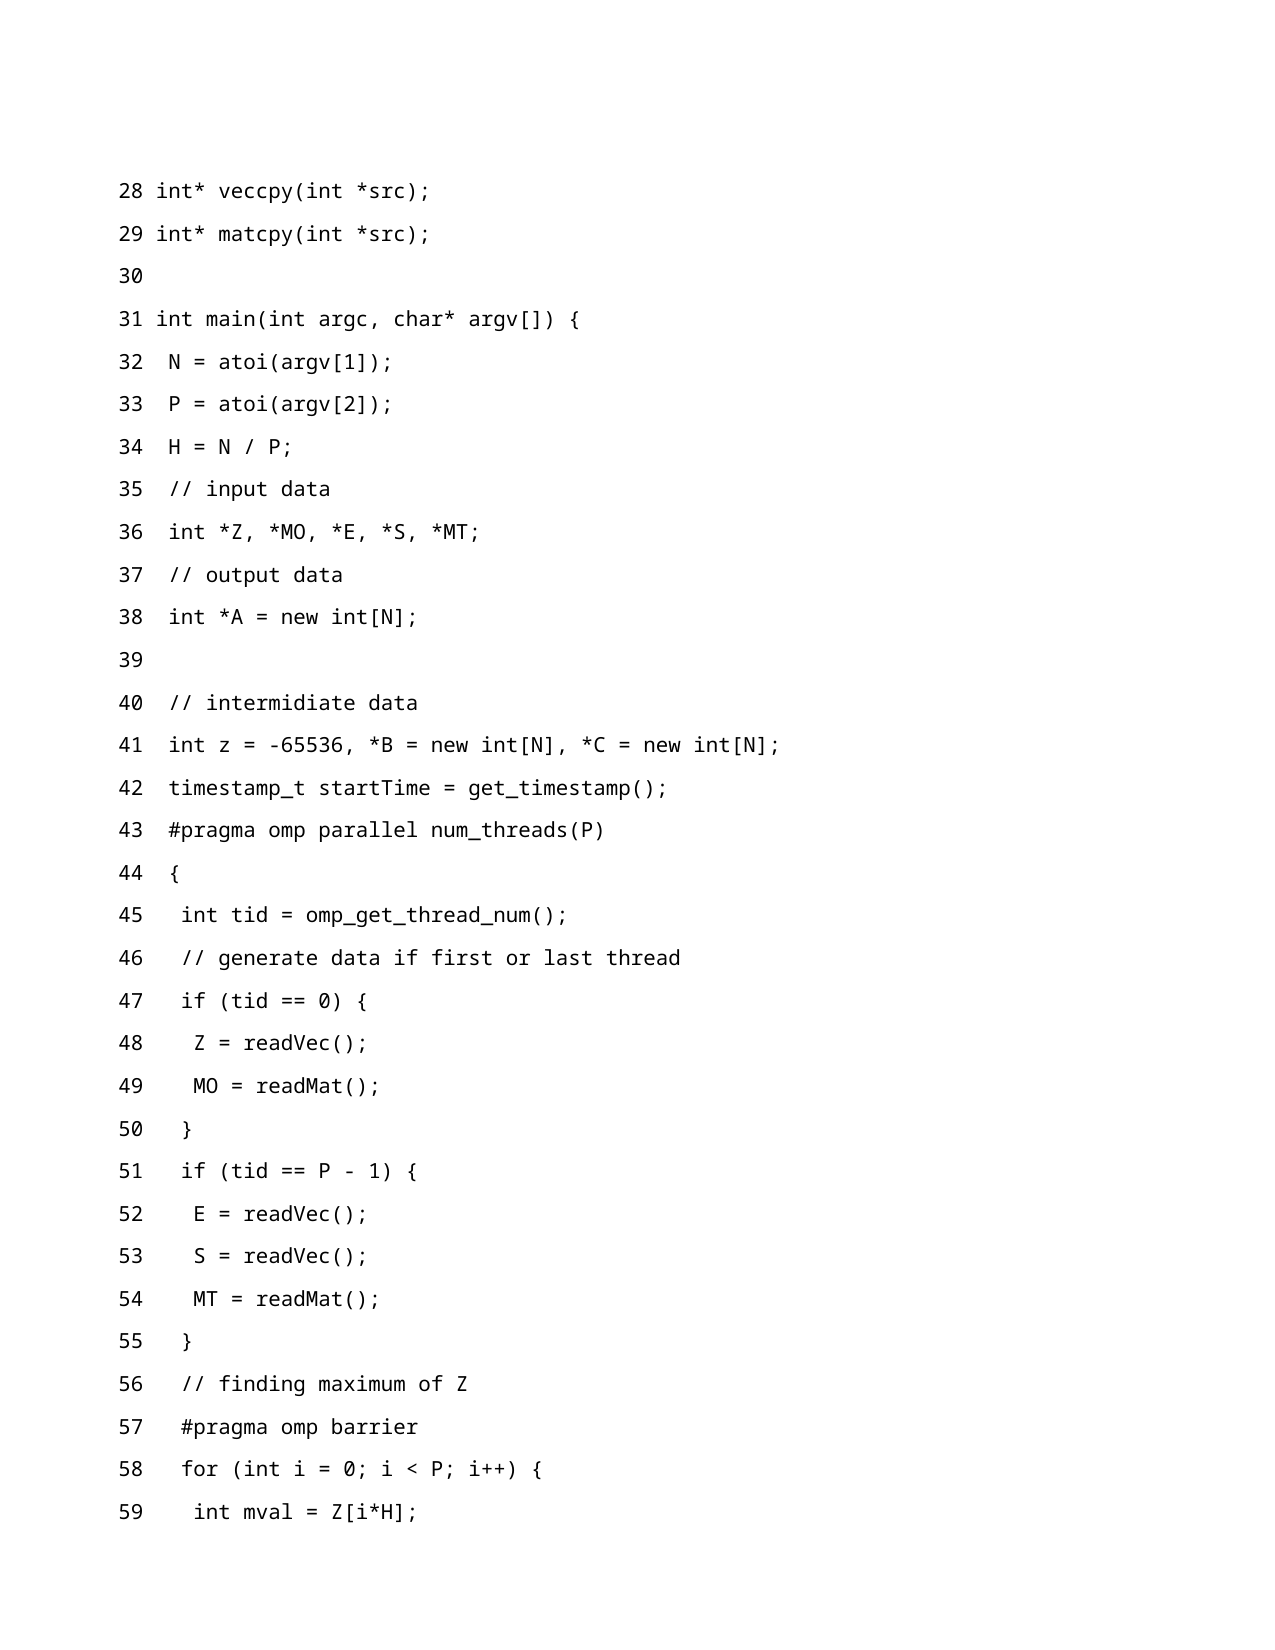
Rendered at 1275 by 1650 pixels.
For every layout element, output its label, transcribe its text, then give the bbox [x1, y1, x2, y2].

text 29 int* matcpy(int *src); [118, 219, 1216, 247]
text 35 // input data [118, 474, 1216, 503]
text 46 // generate data if first or last thread [118, 943, 1216, 972]
text 31 int main(int argc, char* argv[]) { [118, 304, 1216, 333]
text 58 for (int i = 0; i < P; i++) { [118, 1454, 1216, 1483]
text 30 [118, 262, 1216, 290]
text 55 } [118, 1327, 1216, 1355]
text 53 S = readVec(); [118, 1241, 1216, 1270]
text 56 // finding maximum of Z [118, 1369, 1216, 1398]
text 59 int mval = Z[i*H]; [118, 1497, 1216, 1526]
text 36 int *Z, *MO, *E, *S, *MT; [118, 517, 1216, 546]
text 41 int z = -65536, *B = new int[N], *C = new int[N]; [118, 730, 1216, 759]
text 44 { [118, 858, 1216, 886]
text 52 E = readVec(); [118, 1199, 1216, 1227]
text 51 if (tid == P - 1) { [118, 1156, 1216, 1185]
text 34 H = N / P; [118, 432, 1216, 460]
text 48 Z = readVec(); [118, 1028, 1216, 1057]
text 38 int *A = new int[N]; [118, 602, 1216, 631]
text 39 [118, 645, 1216, 673]
text 47 if (tid == 0) { [118, 986, 1216, 1014]
text 50 } [118, 1114, 1216, 1142]
text 33 P = atoi(argv[2]); [118, 389, 1216, 418]
text 54 MT = readMat(); [118, 1284, 1216, 1312]
text 28 int* veccpy(int *src); [118, 176, 1216, 205]
text 37 // output data [118, 560, 1216, 588]
text 40 // intermidiate data [118, 688, 1216, 716]
text 57 #pragma omp barrier [118, 1412, 1216, 1440]
text 49 MO = readMat(); [118, 1071, 1216, 1099]
text 42 timestamp_t startTime = get_timestamp(); [118, 773, 1216, 801]
text 43 #pragma omp parallel num_threads(P) [118, 815, 1216, 844]
text 45 int tid = omp_get_thread_num(); [118, 901, 1216, 929]
text 32 N = atoi(argv[1]); [118, 347, 1216, 375]
